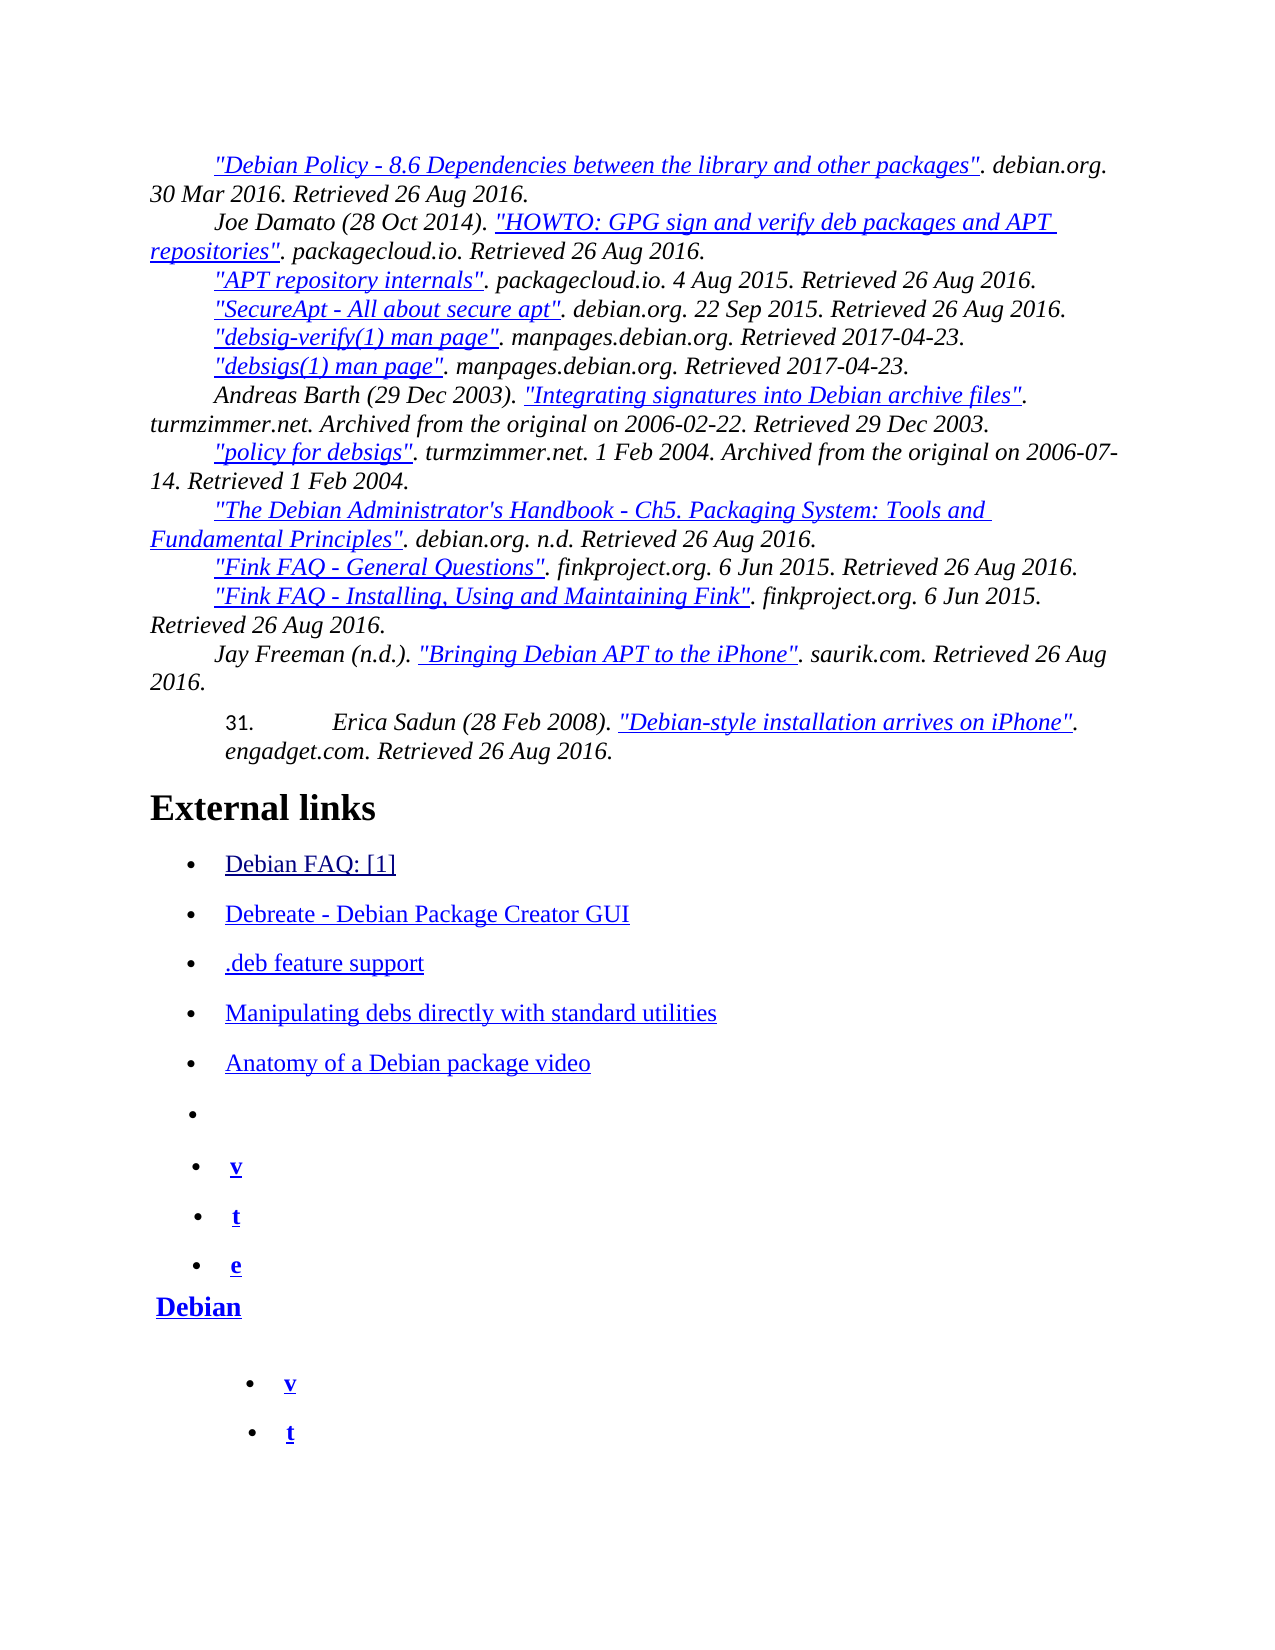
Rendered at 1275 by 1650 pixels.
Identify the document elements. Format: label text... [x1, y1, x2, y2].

text   "Debian Policy - 8.6 Dependencies between the library and other packages". debian.org. 30 Mar 2016. Retrieved 26 Aug 2016. [150, 150, 1125, 207]
table_header [242, 1087, 247, 1139]
text   Joe Damato (28 Oct 2014). "HOWTO: GPG sign and verify deb packages and APT repositories". packagecloud.io. Retrieved 26 Aug 2016. [150, 207, 1125, 265]
text   "debsigs(1) man page". manpages.debian.org. Retrieved 2017-04-23. [150, 351, 1125, 380]
text   "Fink FAQ - General Questions". finkproject.org. 6 Jun 2015. Retrieved 26 Aug 2016. [150, 552, 1125, 581]
list .deb feature support [187, 948, 1125, 977]
table_header [351, 1324, 355, 1356]
text   Andreas Barth (29 Dec 2003). "Integrating signatures into Debian archive files". turmzimmer.net. Archived from the original on 2006-02-22. Retrieved 29 Dec 2003. [150, 380, 1125, 437]
table_cell v t e Archive formats [150, 1356, 355, 1458]
text   "APT repository internals". packagecloud.io. 4 Aug 2015. Retrieved 26 Aug 2016. [150, 265, 1125, 294]
text   "debsig-verify(1) man page". manpages.debian.org. Retrieved 2017-04-23. [150, 322, 1125, 351]
text   "Fink FAQ - Installing, Using and Maintaining Fink". finkproject.org. 6 Jun 2015. Retrieved 26 Aug 2016. [150, 581, 1125, 639]
text   "The Debian Administrator's Handbook - Ch5. Packaging System: Tools and Fundamental Principles". debian.org. n.d. Retrieved 26 Aug 2016. [150, 495, 1125, 552]
table_cell v t e Debian [150, 1140, 247, 1324]
list Debreate - Debian Package Creator GUI [187, 899, 1125, 928]
list  Erica Sadun (28 Feb 2008). "Debian-style installation arrives on iPhone". engadget.com. Retrieved 26 Aug 2016. [225, 707, 1125, 764]
table_header [150, 1087, 242, 1139]
list Anatomy of a Debian package video [187, 1048, 1125, 1076]
list Manipulating debs directly with standard utilities [187, 998, 1125, 1027]
text External links [150, 785, 1125, 828]
text   "SecureApt - All about secure apt". debian.org. 22 Sep 2015. Retrieved 26 Aug 2016. [150, 294, 1125, 322]
text   "policy for debsigs". turmzimmer.net. 1 Feb 2004. Archived from the original on 2006-07-14. Retrieved 1 Feb 2004. [150, 437, 1125, 495]
table_header [150, 1324, 351, 1356]
list Debian FAQ: [1] [187, 849, 1125, 878]
text   Jay Freeman (n.d.). "Bringing Debian APT to the iPhone". saurik.com. Retrieved 26 Aug 2016. [150, 639, 1125, 696]
